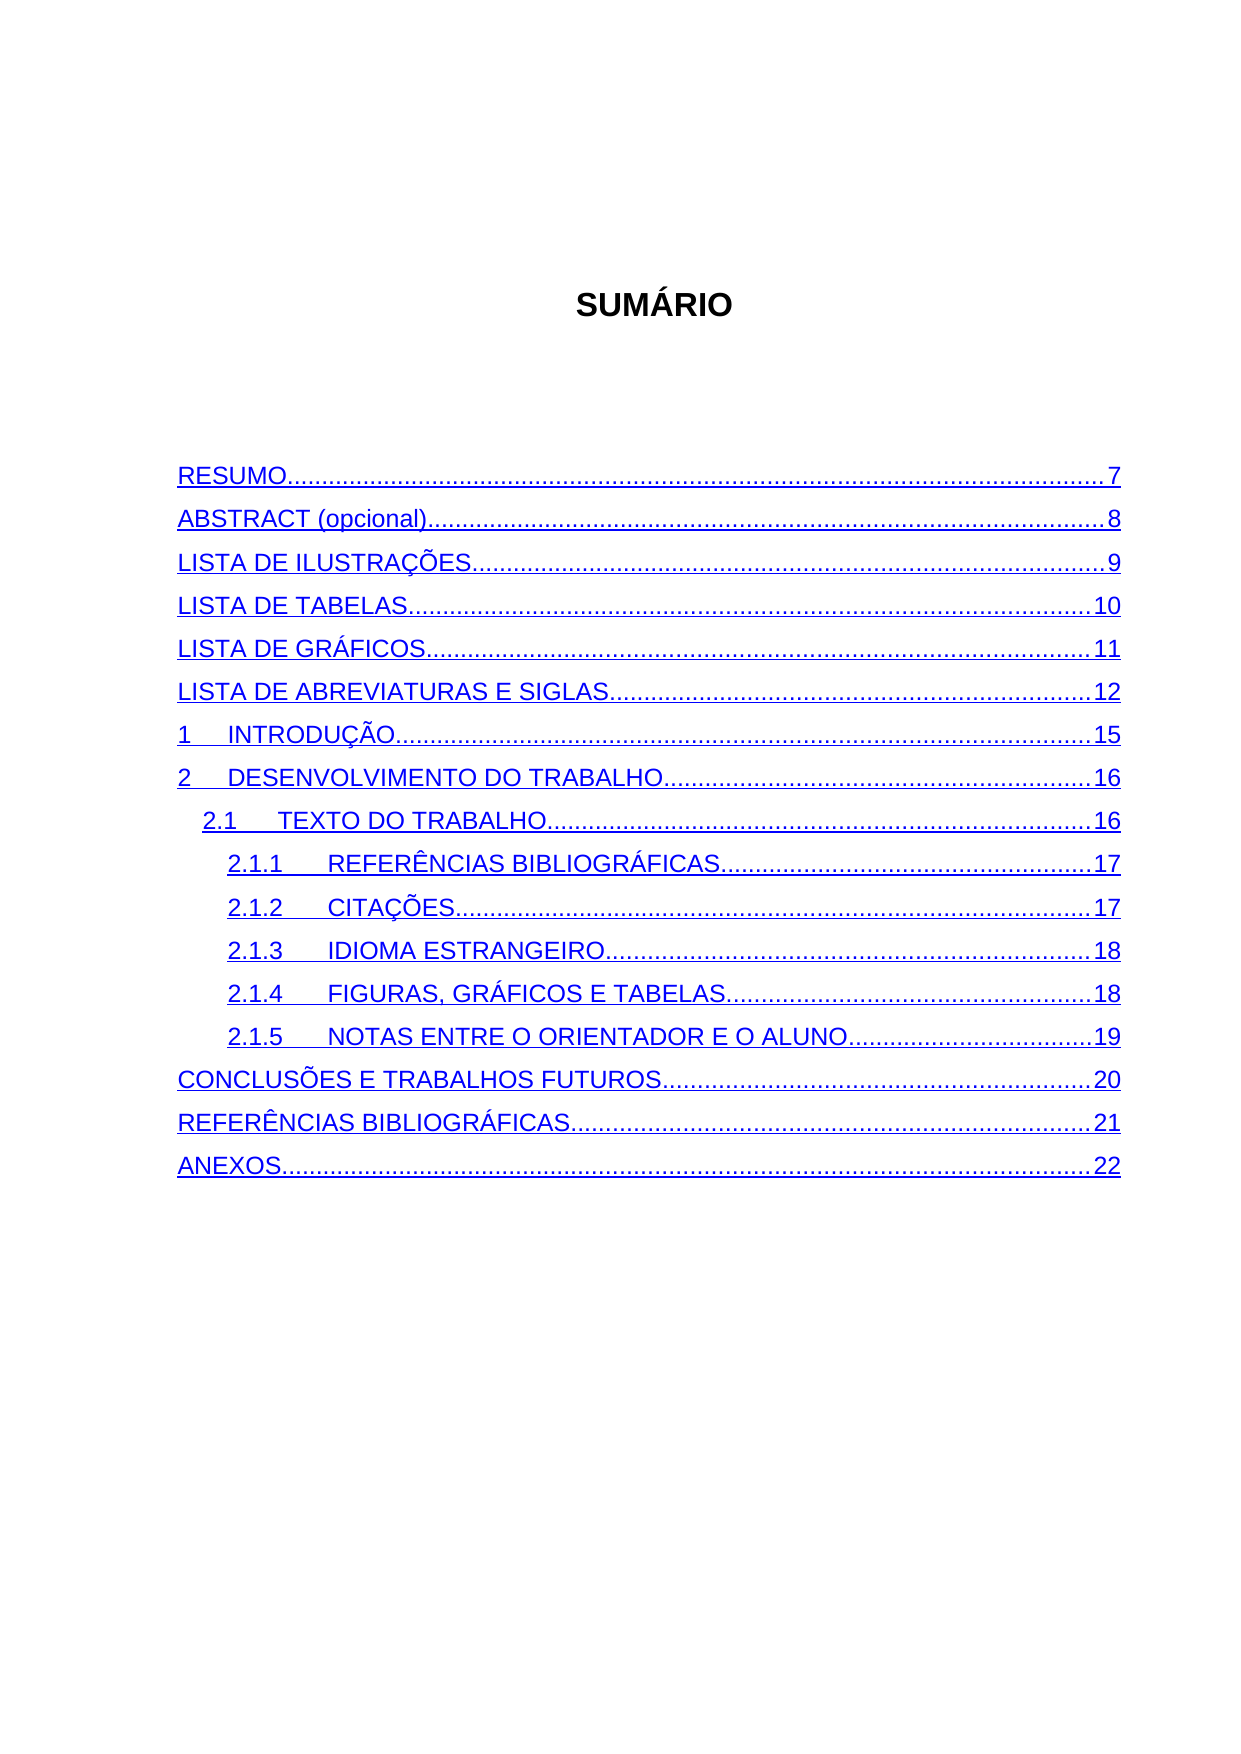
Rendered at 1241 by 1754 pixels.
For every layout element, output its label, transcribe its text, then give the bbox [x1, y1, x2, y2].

text 2.1.1 REFERÊNCIAS BIBLIOGRÁFICAS 17 [227, 849, 1122, 878]
text LISTA DE GRÁFICOS 11 [177, 634, 1122, 662]
text 2.1.3 IDIOMA ESTRANGEIRO 18 [227, 936, 1122, 964]
text SUMÁRIO [177, 286, 1122, 324]
text ANEXOS 22 [177, 1151, 1122, 1180]
text 2 DESENVOLVIMENTO DO TRABALHO 16 [177, 763, 1122, 792]
text 2.1 TEXTO DO TRABALHO 16 [202, 806, 1122, 835]
text 1 INTRODUÇÃO 15 [177, 720, 1122, 749]
text LISTA DE ABREVIATURAS E SIGLAS 12 [177, 677, 1122, 706]
text CONCLUSÕES E TRABALHOS FUTUROS 20 [177, 1065, 1122, 1094]
text 2.1.5 NOTAS ENTRE O ORIENTADOR E O ALUNO 19 [227, 1022, 1122, 1051]
text 2.1.2 CITAÇÕES 17 [227, 892, 1122, 921]
text LISTA DE TABELAS 10 [177, 591, 1122, 619]
text RESUMO 7 [177, 461, 1122, 490]
text 2.1.4 FIGURAS, GRÁFICOS E TABELAS. 18 [227, 979, 1122, 1007]
text ABSTRACT (opcional) 8 [177, 504, 1122, 533]
text REFERÊNCIAS BIBLIOGRÁFICAS 21 [177, 1108, 1122, 1137]
text LISTA DE ILUSTRAÇÕES 9 [177, 547, 1122, 576]
